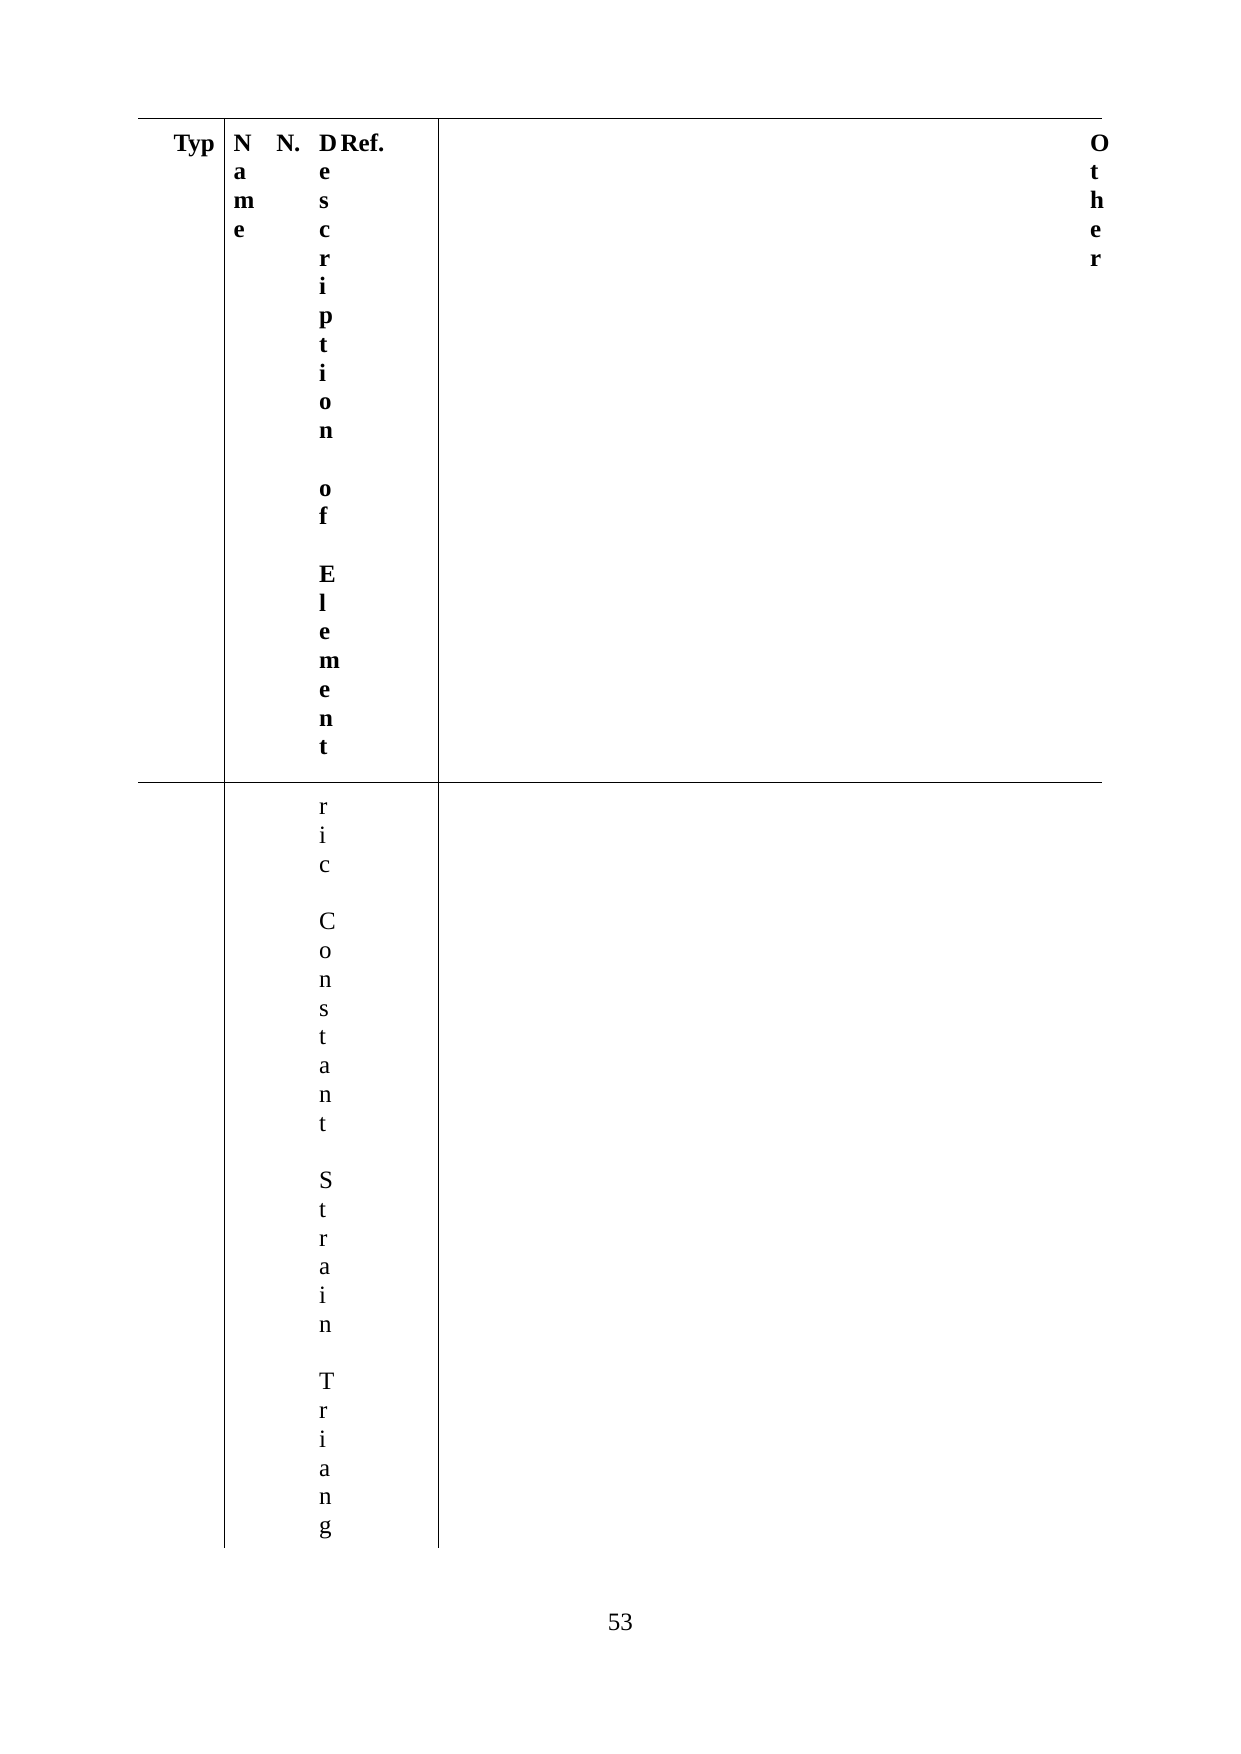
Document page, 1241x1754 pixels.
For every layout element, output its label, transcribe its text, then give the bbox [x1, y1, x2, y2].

table_cell [439, 783, 567, 1548]
table_cell 7, 5 [331, 783, 438, 1548]
table_header N. [245, 119, 309, 782]
table_cell [1081, 783, 1102, 1548]
table_cell [952, 783, 1081, 1548]
table_cell [824, 783, 952, 1548]
table_header [567, 119, 695, 782]
table_cell AXCS [225, 783, 245, 1548]
table_cell [695, 783, 823, 1548]
table_header [439, 119, 567, 782]
table_header Typ [138, 119, 224, 782]
table_cell Axisymmetric Constant Strain Triangle [310, 783, 331, 1548]
table_cell 3 [245, 783, 309, 1548]
table_cell [567, 783, 695, 1548]
table_header Other [1081, 119, 1102, 782]
table_header Ref. [331, 119, 438, 782]
table_cell [138, 783, 224, 1548]
table_header [695, 119, 823, 782]
table_header [824, 119, 952, 782]
table_header [952, 119, 1081, 782]
table_header Description of Element [310, 119, 331, 782]
table_header Name [225, 119, 245, 782]
